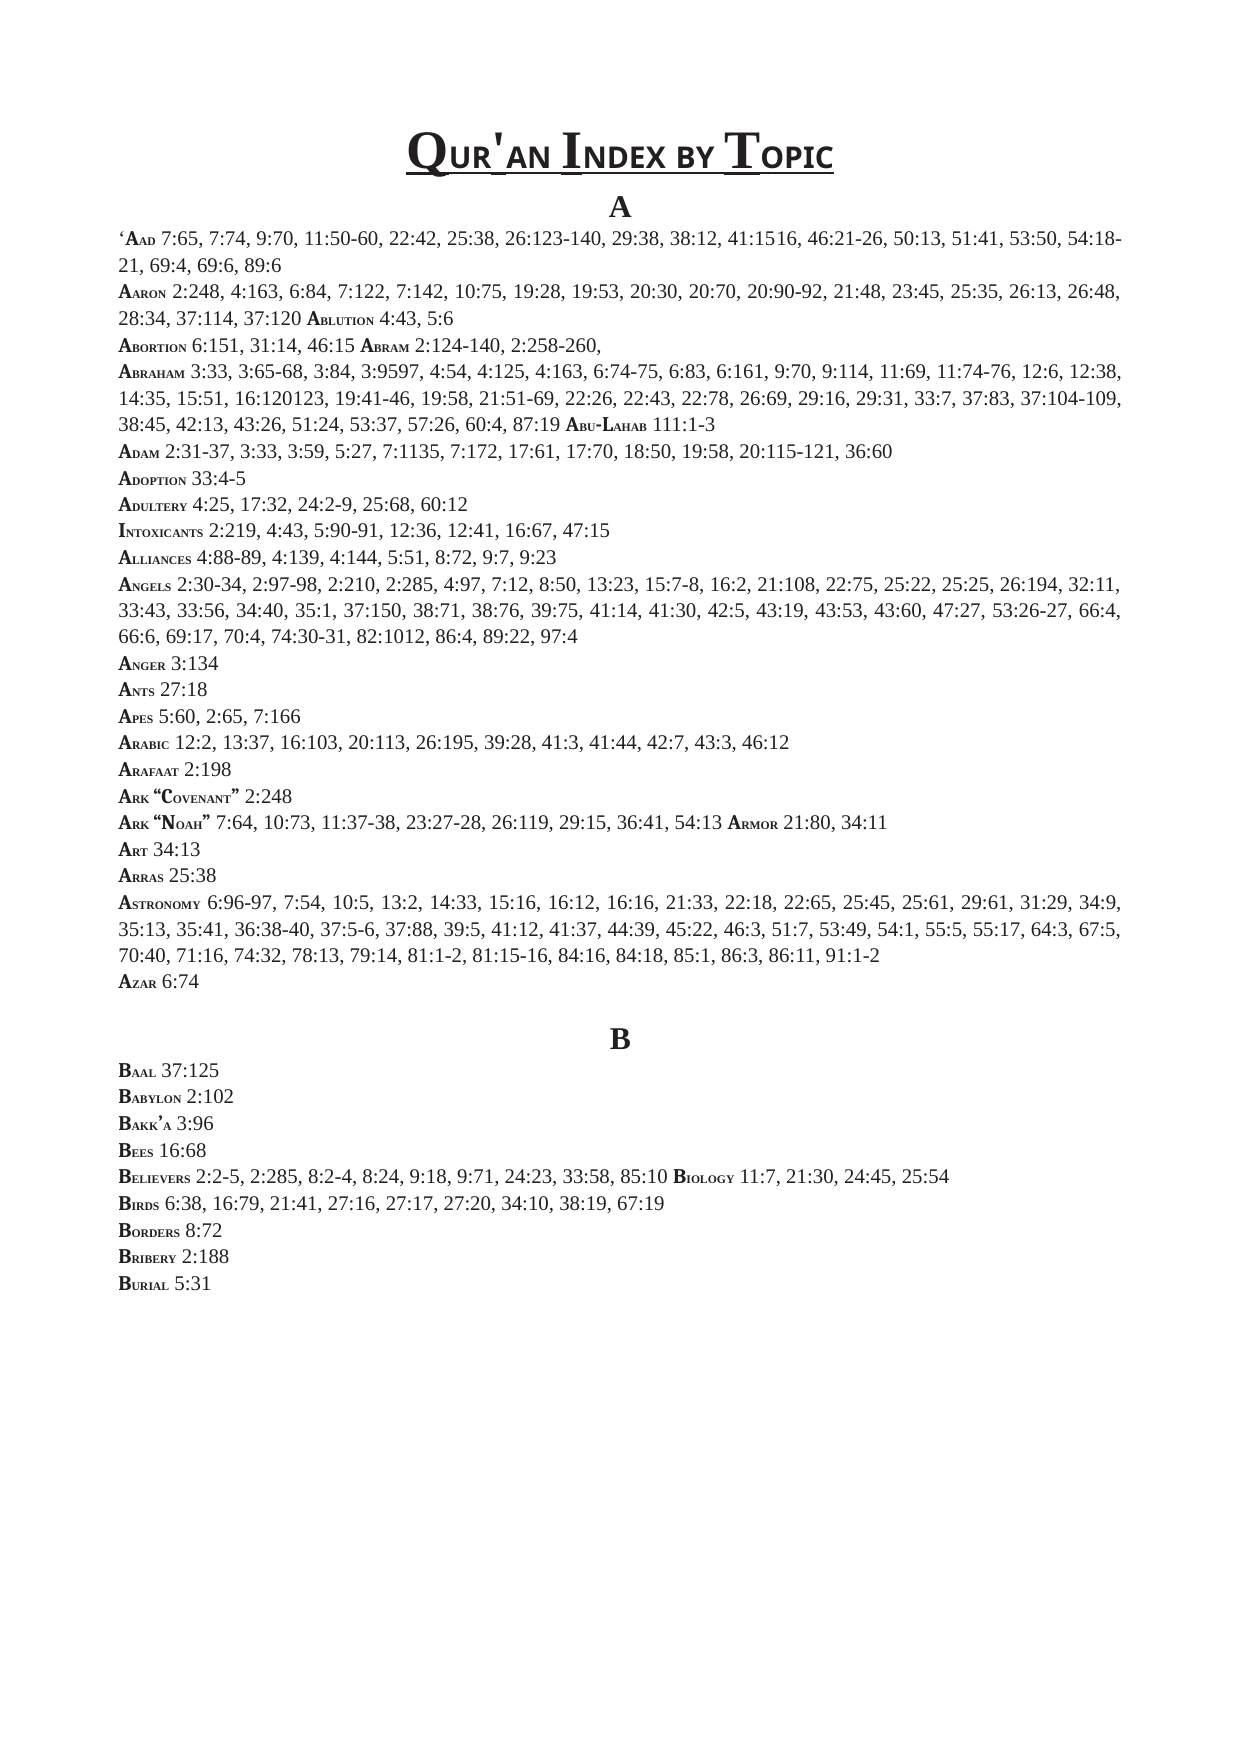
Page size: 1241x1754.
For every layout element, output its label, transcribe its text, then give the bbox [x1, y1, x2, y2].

text Believers 2:2-5, 2:285, 8:2-4, 8:24, 9:18, 9:71, 24:23, 33:58, 85:10 Biology 11:7, 21:30, 24:45, 25:54 [118, 1164, 1122, 1189]
text Arafaat 2:198 [118, 757, 1122, 782]
text Aaron 2:248, 4:163, 6:84, 7:122, 7:142, 10:75, 19:28, 19:53, 20:30, 20:70, 20:90-92, 21:48, 23:45, 25:35, 26:13, 26:48, 28:34, 37:114, 37:120 Ablution 4:43, 5:6 [118, 279, 1122, 330]
text Qur'an Index by Topic [118, 118, 1122, 180]
text Art 34:13 [118, 837, 1122, 862]
text Apes 5:60, 2:65, 7:166 [118, 704, 1122, 728]
text Arabic 12:2, 13:37, 16:103, 20:113, 26:195, 39:28, 41:3, 41:44, 42:7, 43:3, 46:12 [118, 730, 1122, 755]
text Bakk’a 3:96 [118, 1111, 1122, 1136]
text Bribery 2:188 [118, 1244, 1122, 1269]
text Ark “Noah” 7:64, 10:73, 11:37-38, 23:27-28, 26:119, 29:15, 36:41, 54:13 Armor 21:80, 34:11 [118, 810, 1122, 835]
text Azar 6:74 [118, 969, 1122, 994]
text Bees 16:68 [118, 1137, 1122, 1162]
text Borders 8:72 [118, 1218, 1122, 1242]
text Baal 37:125 [118, 1058, 1122, 1082]
text Astronomy 6:96-97, 7:54, 10:5, 13:2, 14:33, 15:16, 16:12, 16:16, 21:33, 22:18, 22:65, 25:45, 25:61, 29:61, 31:29, 34:9, 35:13, 35:41, 36:38-40, 37:5-6, 37:88, 39:5, 41:12, 41:37, 44:39, 45:22, 46:3, 51:7, 53:49, 54:1, 55:5, 55:17, 64:3, 67:5, 70:40, 71:16, 74:32, 78:13, 79:1­4, 81:1-2, 81:15-16, 84:16, 84:18, 85:1, 86:3, 86:11, 91:1-2 [118, 890, 1122, 967]
text Birds 6:38, 16:79, 21:41, 27:16, 27:17, 27:20, 34:10, 38:19, 67:19 [118, 1191, 1122, 1216]
text Adoption 33:4-5 [118, 466, 1122, 490]
text Burial 5:31 [118, 1271, 1122, 1296]
text Intoxicants 2:219, 4:43, 5:90-91, 12:36, 12:41, 16:67, 47:15 [118, 518, 1122, 543]
text Adultery 4:25, 17:32, 24:2-9, 25:68, 60:12 [118, 492, 1122, 517]
text Babylon 2:102 [118, 1084, 1122, 1109]
text Adam 2:31-37, 3:33, 3:59, 5:27, 7:11­35, 7:172, 17:61, 17:70, 18:50, 19:58, 20:115-121, 36:60 [118, 439, 1122, 463]
text Ants 27:18 [118, 677, 1122, 702]
text Anger 3:134 [118, 651, 1122, 675]
text a [118, 180, 1122, 226]
text b [118, 1012, 1122, 1058]
text Angels 2:30-34, 2:97-98, 2:210, 2:285, 4:97, 7:12, 8:50, 13:23, 15:7-8, 16:2, 21:108, 22:75, 25:22, 25:25, 26:194, 32:11, 33:43, 33:56, 34:40, 35:1, 37:150, 38:71, 38:76, 39:75, 41:14, 41:30, 42:5, 43:19, 43:53, 43:60, 47:27, 53:26-27, 66:4, 66:6, 69:17, 70:4, 74:30-31, 82:10­12, 86:4, 89:22, 97:4 [118, 572, 1122, 648]
text ‘Aad 7:65, 7:74, 9:70, 11:50-60, 22:42, 25:38, 26:123-140, 29:38, 38:12, 41:15­16, 46:21-26, 50:13, 51:41, 53:50, 54:18-21, 69:4, 69:6, 89:6 [118, 226, 1122, 277]
text Arras 25:38 [118, 863, 1122, 888]
text Abortion 6:151, 31:14, 46:15 Abram 2:124-140, 2:258-260, [118, 332, 1122, 357]
text Abraham 3:33, 3:65-68, 3:84, 3:95­97, 4:54, 4:125, 4:163, 6:74-75, 6:83, 6:161, 9:70, 9:114, 11:69, 11:74-76, 12:6, 12:38, 14:35, 15:51, 16:120­123, 19:41-46, 19:58, 21:51-69, 22:26, 22:43, 22:78, 26:69, 29:16, 29:31, 33:7, 37:83, 37:104-109, 38:45, 42:13, 43:26, 51:24, 53:37, 57:26, 60:4, 87:19 Abu-Lahab 111:1-3 [118, 359, 1122, 436]
text Ark “Covenant” 2:248 [118, 784, 1122, 808]
text Alliances 4:88-89, 4:139, 4:144, 5:51, 8:72, 9:7, 9:23 [118, 545, 1122, 570]
